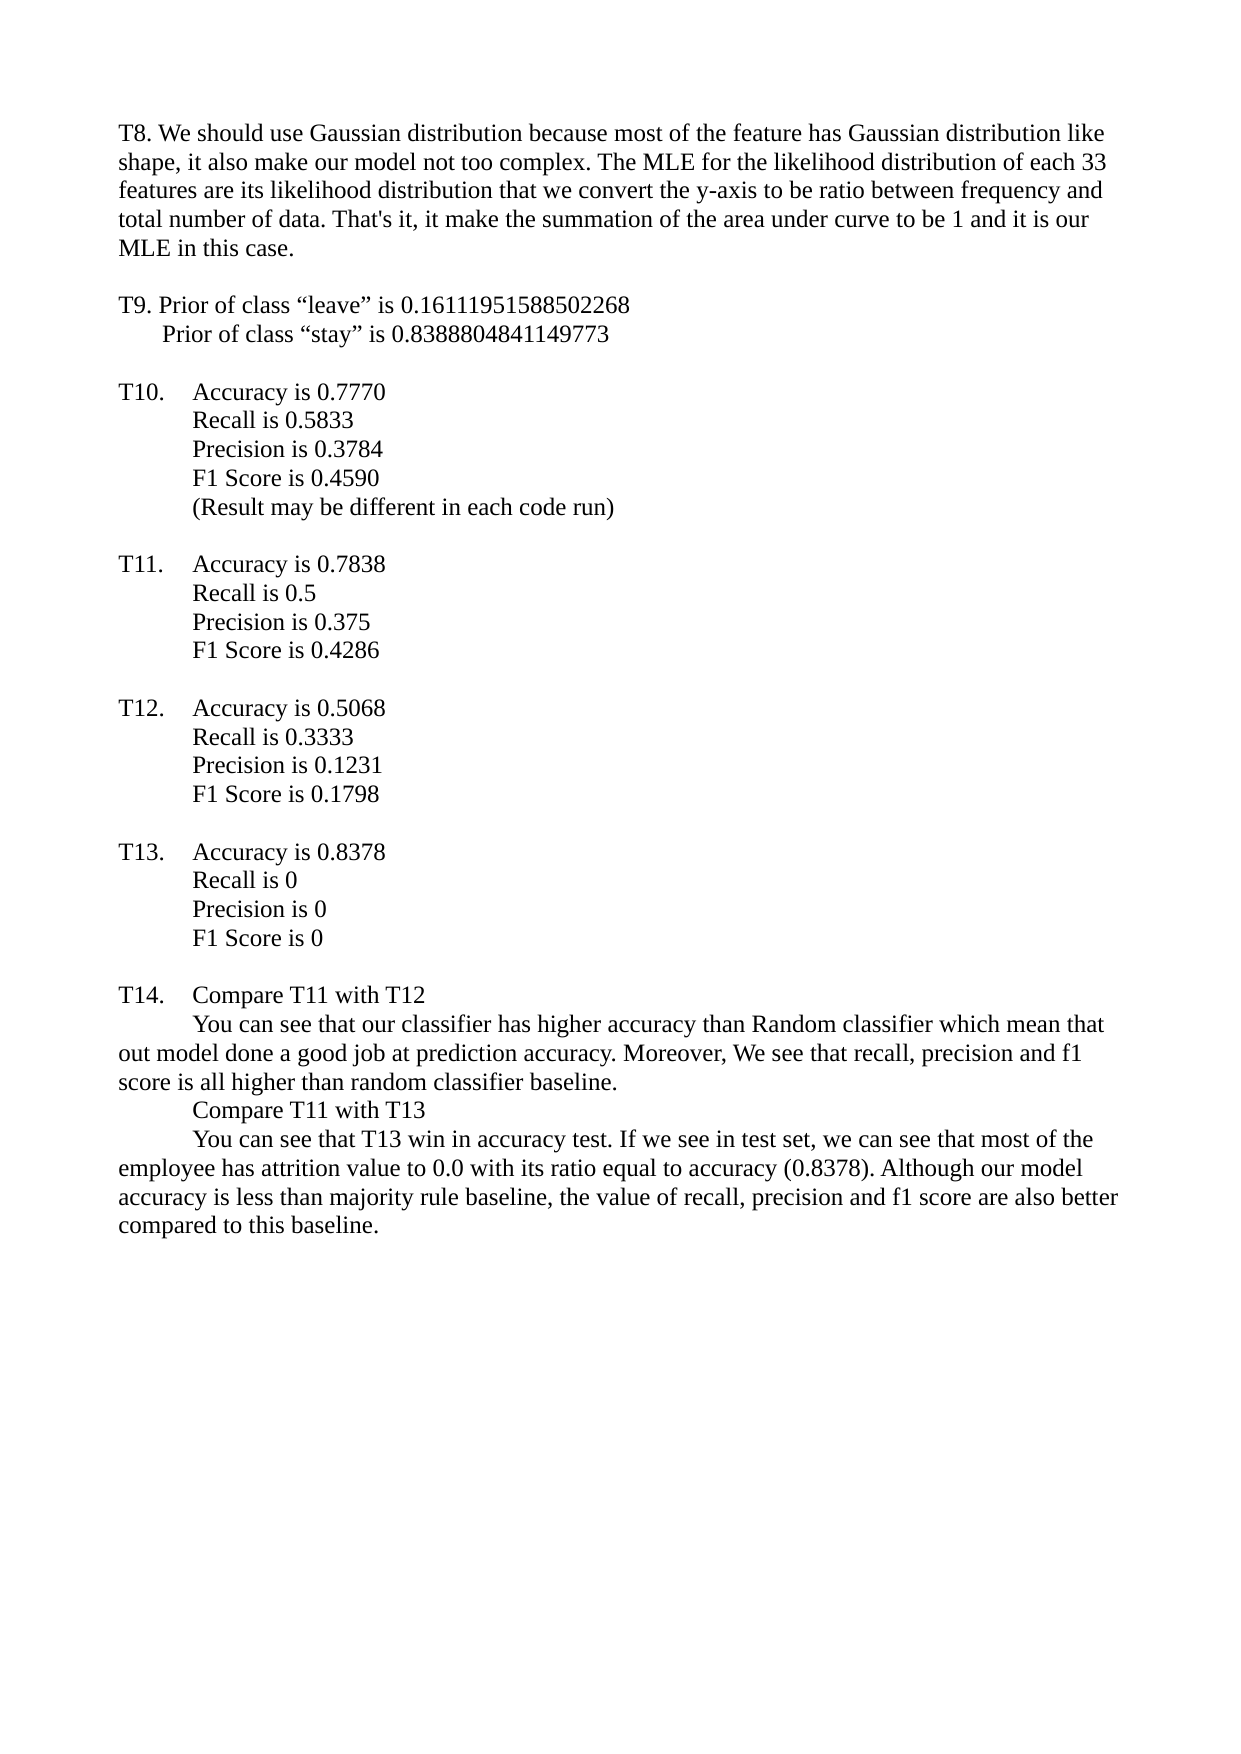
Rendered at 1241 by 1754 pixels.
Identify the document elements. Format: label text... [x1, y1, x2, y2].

text T11. Accuracy is 0.7838 [118, 549, 1122, 578]
text Prior of class “stay” is 0.8388804841149773 [118, 319, 1122, 348]
text Compare T11 with T13 [118, 1096, 1122, 1124]
text F1 Score is 0.4286 [118, 636, 1122, 664]
text Recall is 0.5833 [118, 406, 1122, 434]
text Recall is 0.5 [118, 578, 1122, 607]
text T10. Accuracy is 0.7770 [118, 377, 1122, 406]
text Precision is 0.3784 [118, 434, 1122, 463]
text Precision is 0.375 [118, 607, 1122, 636]
text T12. Accuracy is 0.5068 [118, 693, 1122, 722]
text Recall is 0.3333 [118, 722, 1122, 751]
text T14. Compare T11 with T12 [118, 981, 1122, 1009]
text F1 Score is 0.4590 [118, 463, 1122, 492]
text F1 Score is 0.1798 [118, 779, 1122, 808]
text Precision is 0 [118, 894, 1122, 923]
text Precision is 0.1231 [118, 751, 1122, 779]
text (Result may be different in each code run) [118, 492, 1122, 521]
text You can see that our classifier has higher accuracy than Random classifier which mean that out model done a good job at prediction accuracy. Moreover, We see that recall, precision and f1 score is all higher than random classifier baseline. [118, 1009, 1122, 1096]
text T9. Prior of class “leave” is 0.16111951588502268 [118, 291, 1122, 319]
text Recall is 0 [118, 866, 1122, 894]
text T8. We should use Gaussian distribution because most of the feature has Gaussian distribution like shape, it also make our model not too complex. The MLE for the likelihood distribution of each 33 features are its likelihood distribution that we convert the y-axis to be ratio between frequency and total number of data. That's it, it make the summation of the area under curve to be 1 and it is our MLE in this case. [118, 118, 1122, 262]
text T13. Accuracy is 0.8378 [118, 837, 1122, 866]
text You can see that T13 win in accuracy test. If we see in test set, we can see that most of the employee has attrition value to 0.0 with its ratio equal to accuracy (0.8378). Although our model accuracy is less than majority rule baseline, the value of recall, precision and f1 score are also better compared to this baseline. [118, 1124, 1122, 1239]
text F1 Score is 0 [118, 923, 1122, 952]
